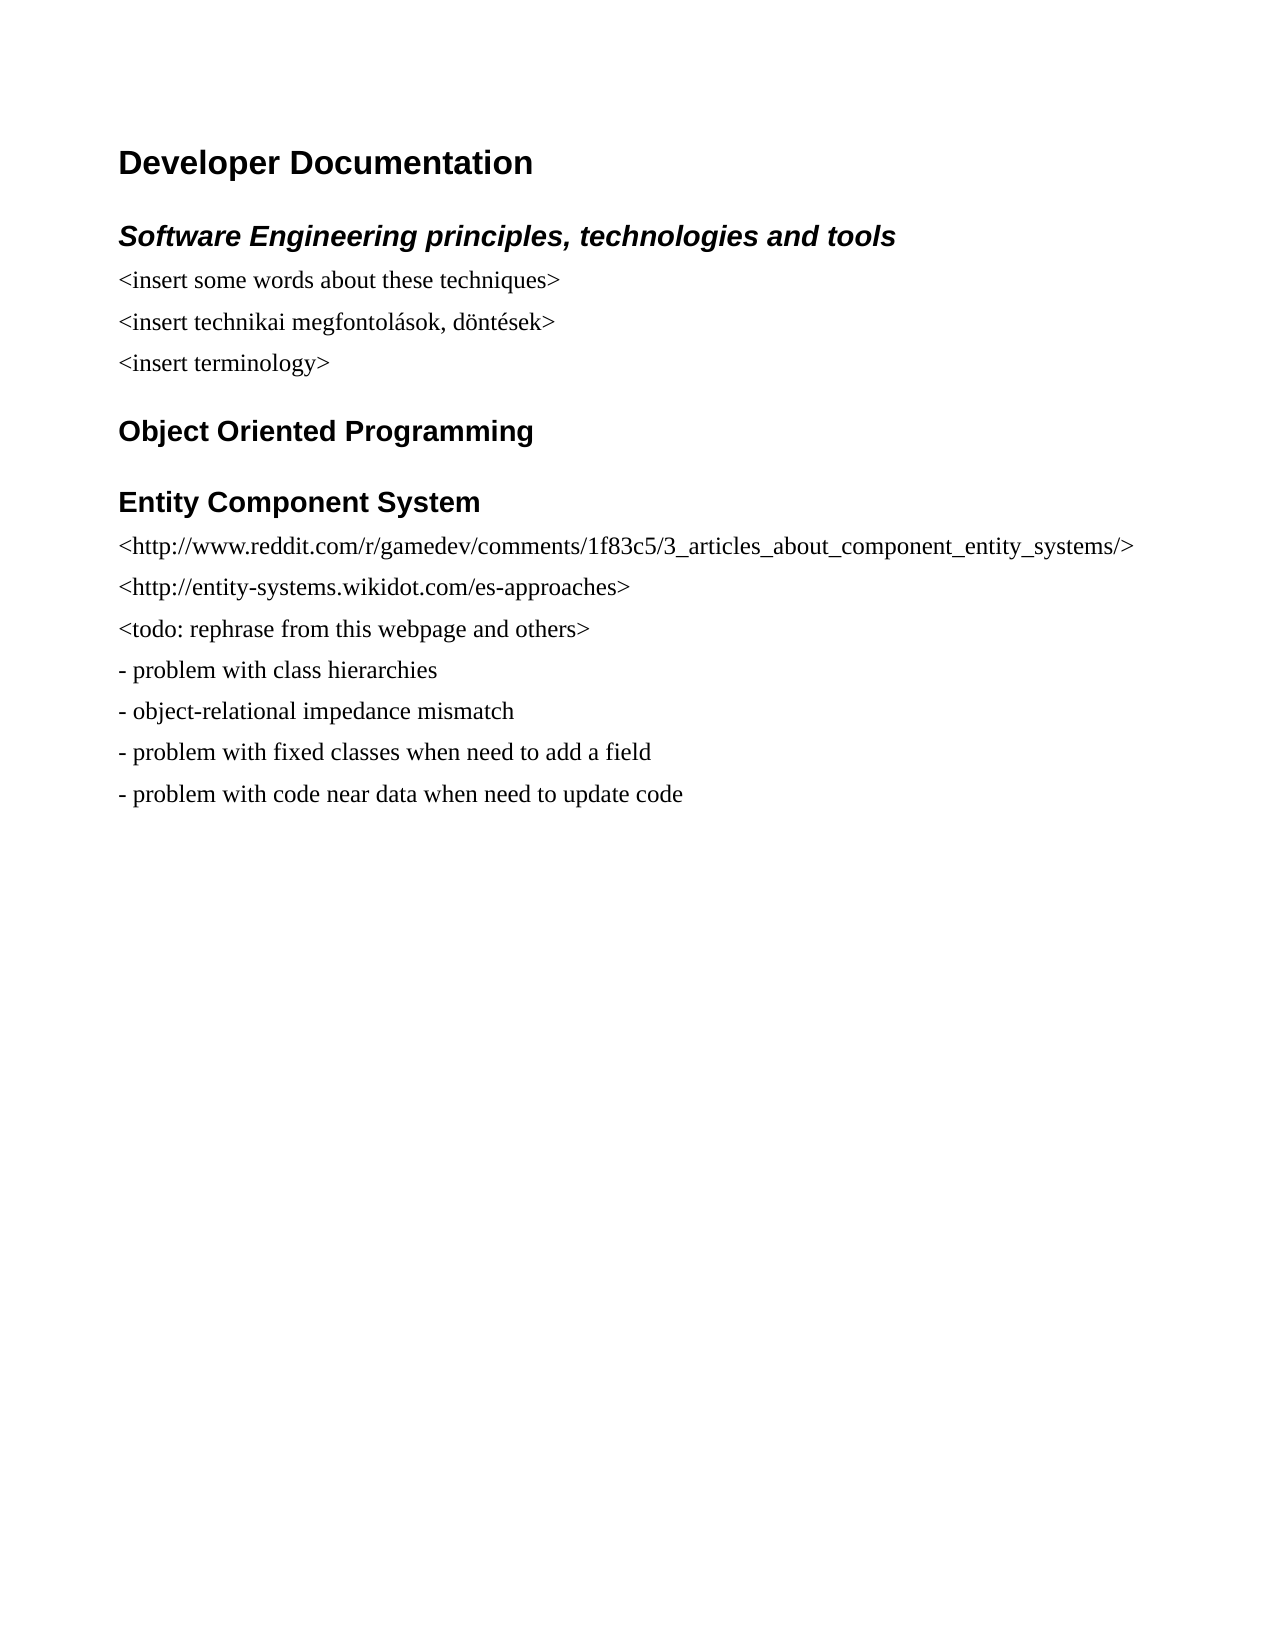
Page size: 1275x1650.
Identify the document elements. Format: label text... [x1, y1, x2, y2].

text <insert some words about these techniques> [118, 265, 1157, 294]
subtitle Developer Documentation [118, 143, 1157, 182]
text - problem with class hierarchies [118, 655, 1157, 684]
text - problem with code near data when need to update code [118, 779, 1157, 807]
text <todo: rephrase from this webpage and others> [118, 614, 1157, 642]
text <insert technikai megfontolások, döntések> [118, 307, 1157, 335]
text - problem with fixed classes when need to add a field [118, 737, 1157, 766]
text - object-relational impedance mismatch [118, 696, 1157, 725]
text <http://www.reddit.com/r/gamedev/comments/1f83c5/3_articles_about_component_entity_systems/> [118, 531, 1157, 560]
text <http://entity-systems.wikidot.com/es-approaches> [118, 572, 1157, 601]
subtitle Software Engineering principles, technologies and tools [118, 219, 1157, 253]
subtitle Entity Component System [118, 485, 1157, 519]
text <insert terminology> [118, 348, 1157, 377]
subtitle Object Oriented Programming [118, 414, 1157, 448]
